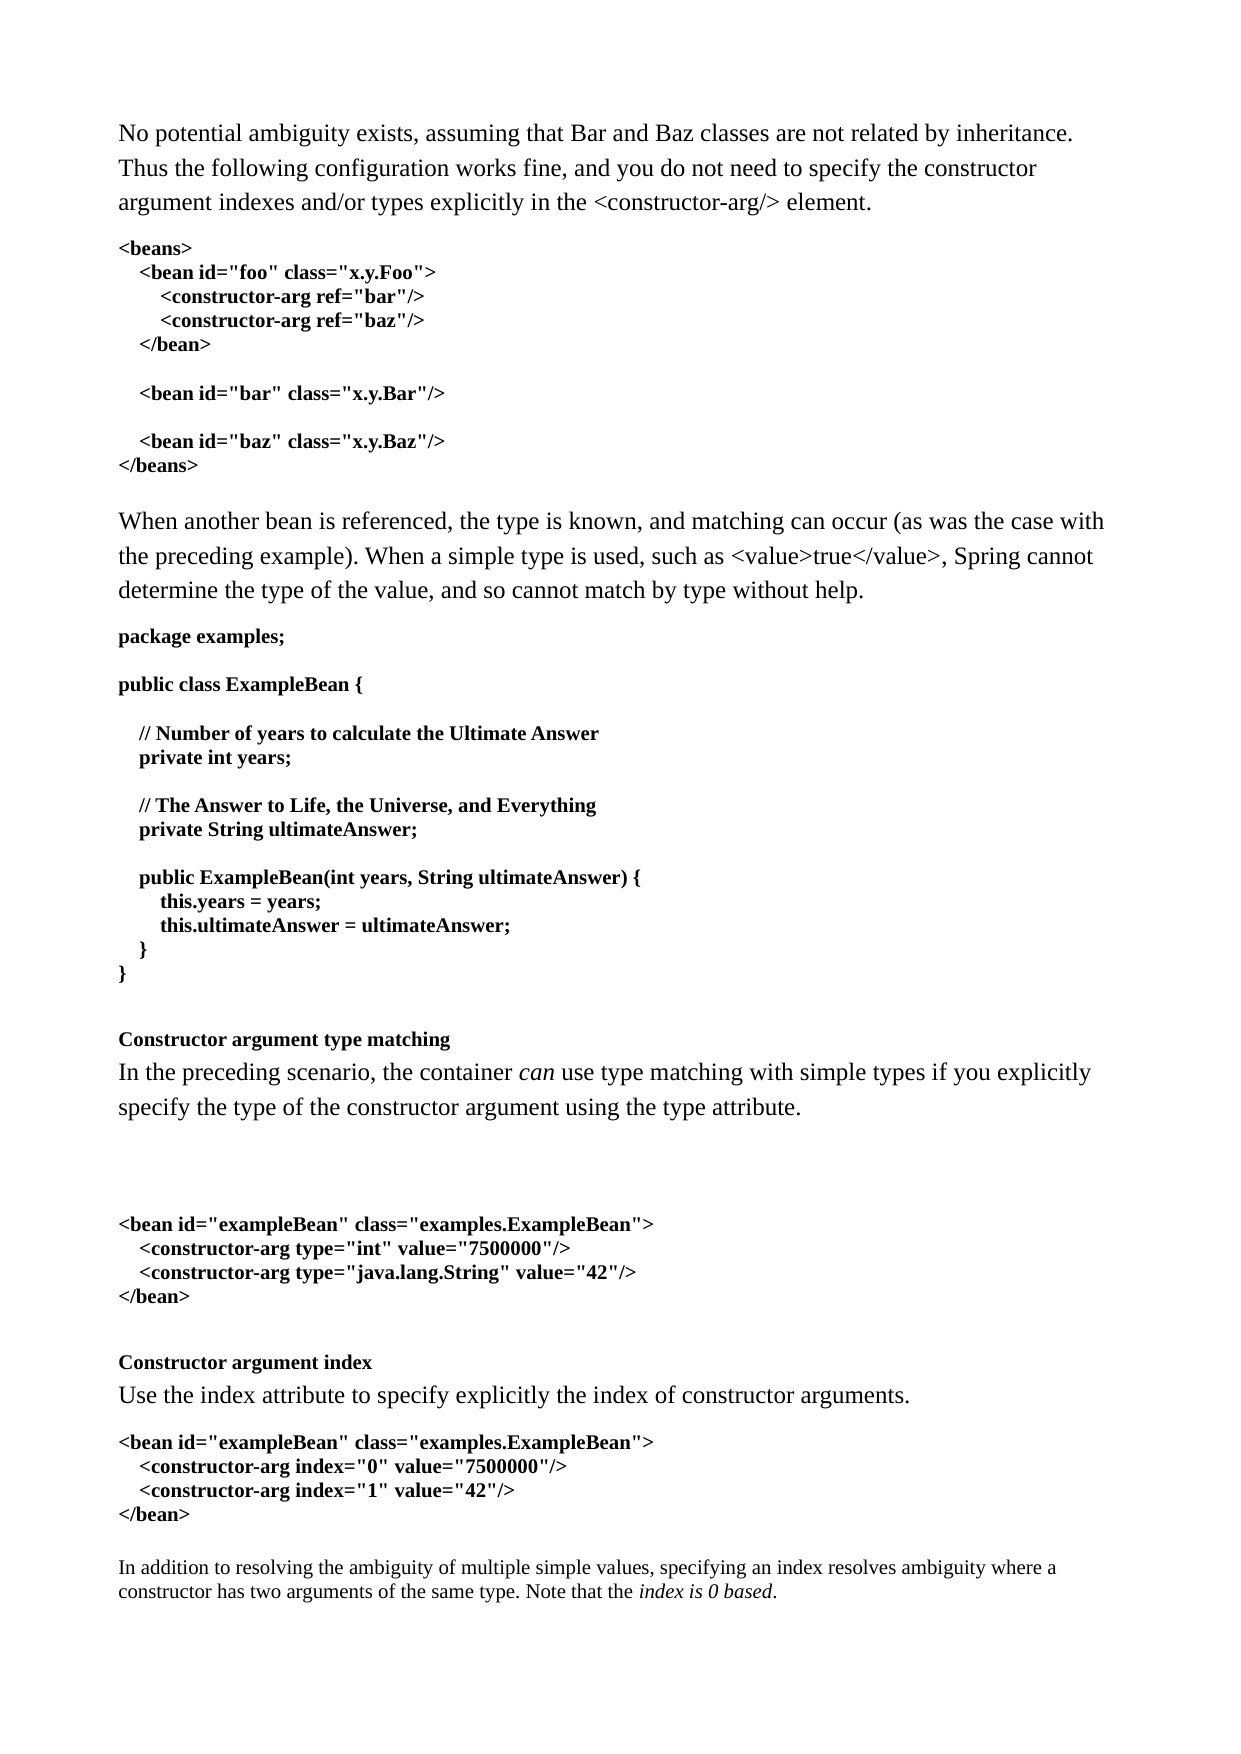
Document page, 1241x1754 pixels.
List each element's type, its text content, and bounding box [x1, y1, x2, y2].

text </bean> [118, 332, 1122, 356]
text <constructor-arg index="1" value="42"/> [118, 1478, 1122, 1502]
text <bean id="bar" class="x.y.Bar"/> [118, 381, 1122, 404]
text <beans> [118, 236, 1122, 260]
text // Number of years to calculate the Ultimate Answer [118, 721, 1122, 744]
subtitle Constructor argument index [118, 1350, 1122, 1374]
text <bean id="exampleBean" class="examples.ExampleBean"> [118, 1429, 1122, 1454]
text <constructor-arg ref="baz"/> [118, 308, 1122, 332]
text <constructor-arg ref="bar"/> [118, 284, 1122, 308]
text <bean id="baz" class="x.y.Baz"/> [118, 429, 1122, 453]
text public class ExampleBean { [118, 672, 1122, 696]
text </bean> [118, 1284, 1122, 1308]
text <bean id="exampleBean" class="examples.ExampleBean"> [118, 1212, 1122, 1236]
text private String ultimateAnswer; [118, 817, 1122, 841]
text In the preceding scenario, the container can use type matching with simple types if you explicitly specify the type of the constructor argument using the type attribute. [118, 1057, 1122, 1121]
text } [118, 937, 1122, 961]
text When another bean is referenced, the type is known, and matching can occur (as was the case with the preceding example). When a simple type is used, such as <value>true</value>, Spring cannot determine the type of the value, and so cannot match by type without help. [118, 506, 1122, 604]
text Use the index attribute to specify explicitly the index of constructor arguments. [118, 1381, 1122, 1409]
text public ExampleBean(int years, String ultimateAnswer) { [118, 865, 1122, 889]
text <bean id="foo" class="x.y.Foo"> [118, 260, 1122, 284]
text this.ultimateAnswer = ultimateAnswer; [118, 913, 1122, 937]
text <constructor-arg index="0" value="7500000"/> [118, 1454, 1122, 1478]
text <constructor-arg type="java.lang.String" value="42"/> [118, 1260, 1122, 1284]
text } [118, 961, 1122, 985]
text private int years; [118, 744, 1122, 769]
text package examples; [118, 624, 1122, 648]
text // The Answer to Life, the Universe, and Everything [118, 793, 1122, 817]
text <constructor-arg type="int" value="7500000"/> [118, 1236, 1122, 1260]
text this.years = years; [118, 889, 1122, 913]
subtitle Constructor argument type matching [118, 1027, 1122, 1051]
text In addition to resolving the ambiguity of multiple simple values, specifying an index resolves ambiguity where a constructor has two arguments of the same type. Note that the index is 0 based. [118, 1555, 1122, 1603]
text No potential ambiguity exists, assuming that Bar and Baz classes are not related by inheritance. Thus the following configuration works fine, and you do not need to specify the constructor argument indexes and/or types explicitly in the <constructor-arg/> element. [118, 118, 1122, 216]
text </bean> [118, 1502, 1122, 1526]
text </beans> [118, 453, 1122, 477]
